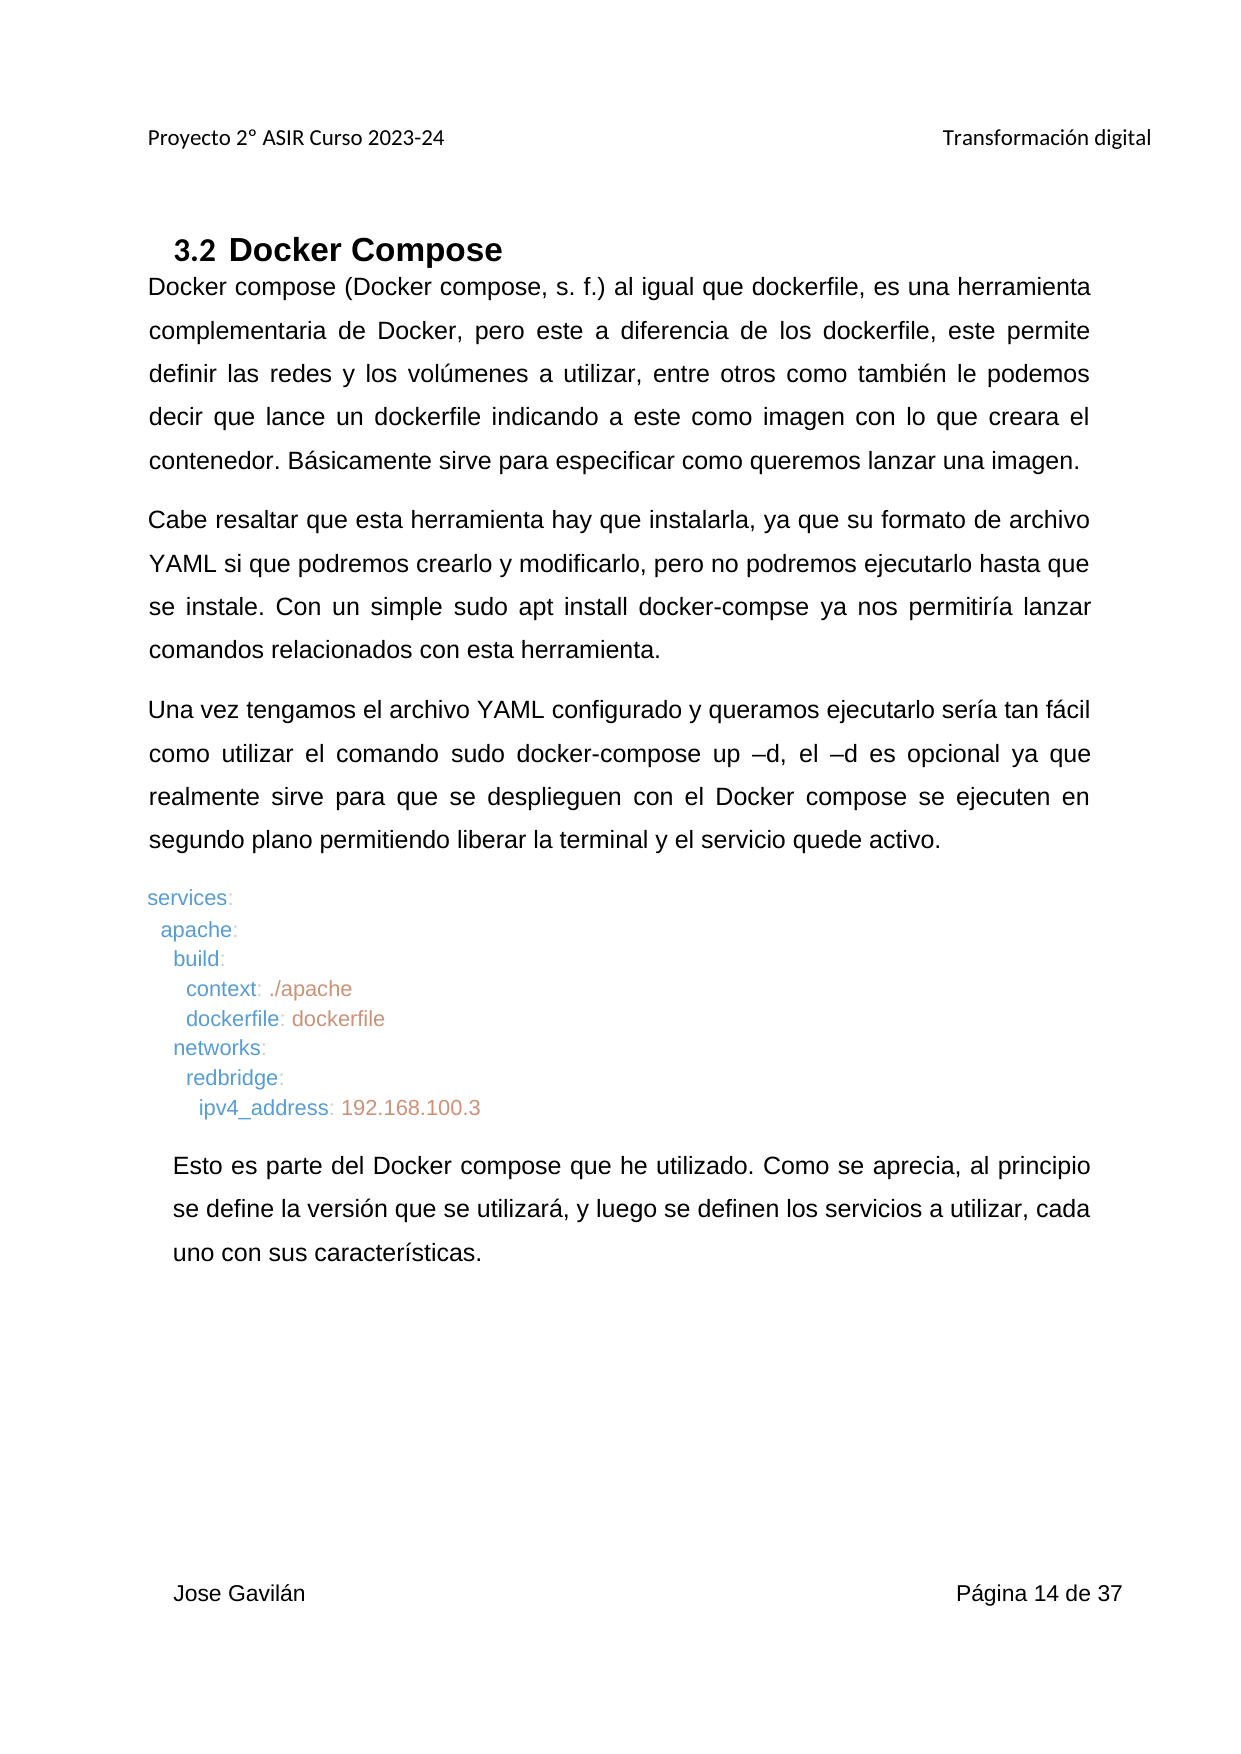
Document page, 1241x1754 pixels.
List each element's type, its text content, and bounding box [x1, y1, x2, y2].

text Esto es parte del Docker compose que he utilizado. Como se aprecia, al principio se define la versión que se utilizará, y luego se definen los servicios a utilizar, cada uno con sus características. [173, 1151, 1092, 1266]
text ipv4_address: 192.168.100.3 [148, 1090, 1093, 1120]
text services: [147, 885, 605, 910]
text Cabe resaltar que esta herramienta hay que instalarla, ya que su formato de archivo YAML si que podremos crearlo y modificarlo, pero no podremos ejecutarlo hasta que se instale. Con un simple sudo apt install docker-compse ya nos permitiría lanzar comandos relacionados con esta herramienta. [148, 505, 1092, 664]
text context: ./apache [148, 972, 1093, 1001]
text dockerfile: dockerfile [148, 1001, 1093, 1031]
text redbridge: [148, 1061, 1093, 1090]
text build: [148, 942, 1093, 972]
text apache: [148, 912, 1093, 942]
text Una vez tengamos el archivo YAML configurado y queramos ejecutarlo sería tan fácil como utilizar el comando sudo docker-compose up –d, el –d es opcional ya que realmente sirve para que se desplieguen con el Docker compose se ejecuten en segundo plano permitiendo liberar la terminal y el servicio quede activo. [148, 695, 1092, 854]
subtitle Docker Compose [173, 229, 1093, 269]
text networks: [148, 1031, 1093, 1061]
text Docker compose (Docker compose, s. f.) al igual que dockerfile, es una herramienta complementaria de Docker, pero este a diferencia de los dockerfile, este permite definir las redes y los volúmenes a utilizar, entre otros como también le podemos decir que lance un dockerfile indicando a este como imagen con lo que creara el contenedor. Básicamente sirve para especificar como queremos lanzar una imagen. [148, 272, 1092, 474]
